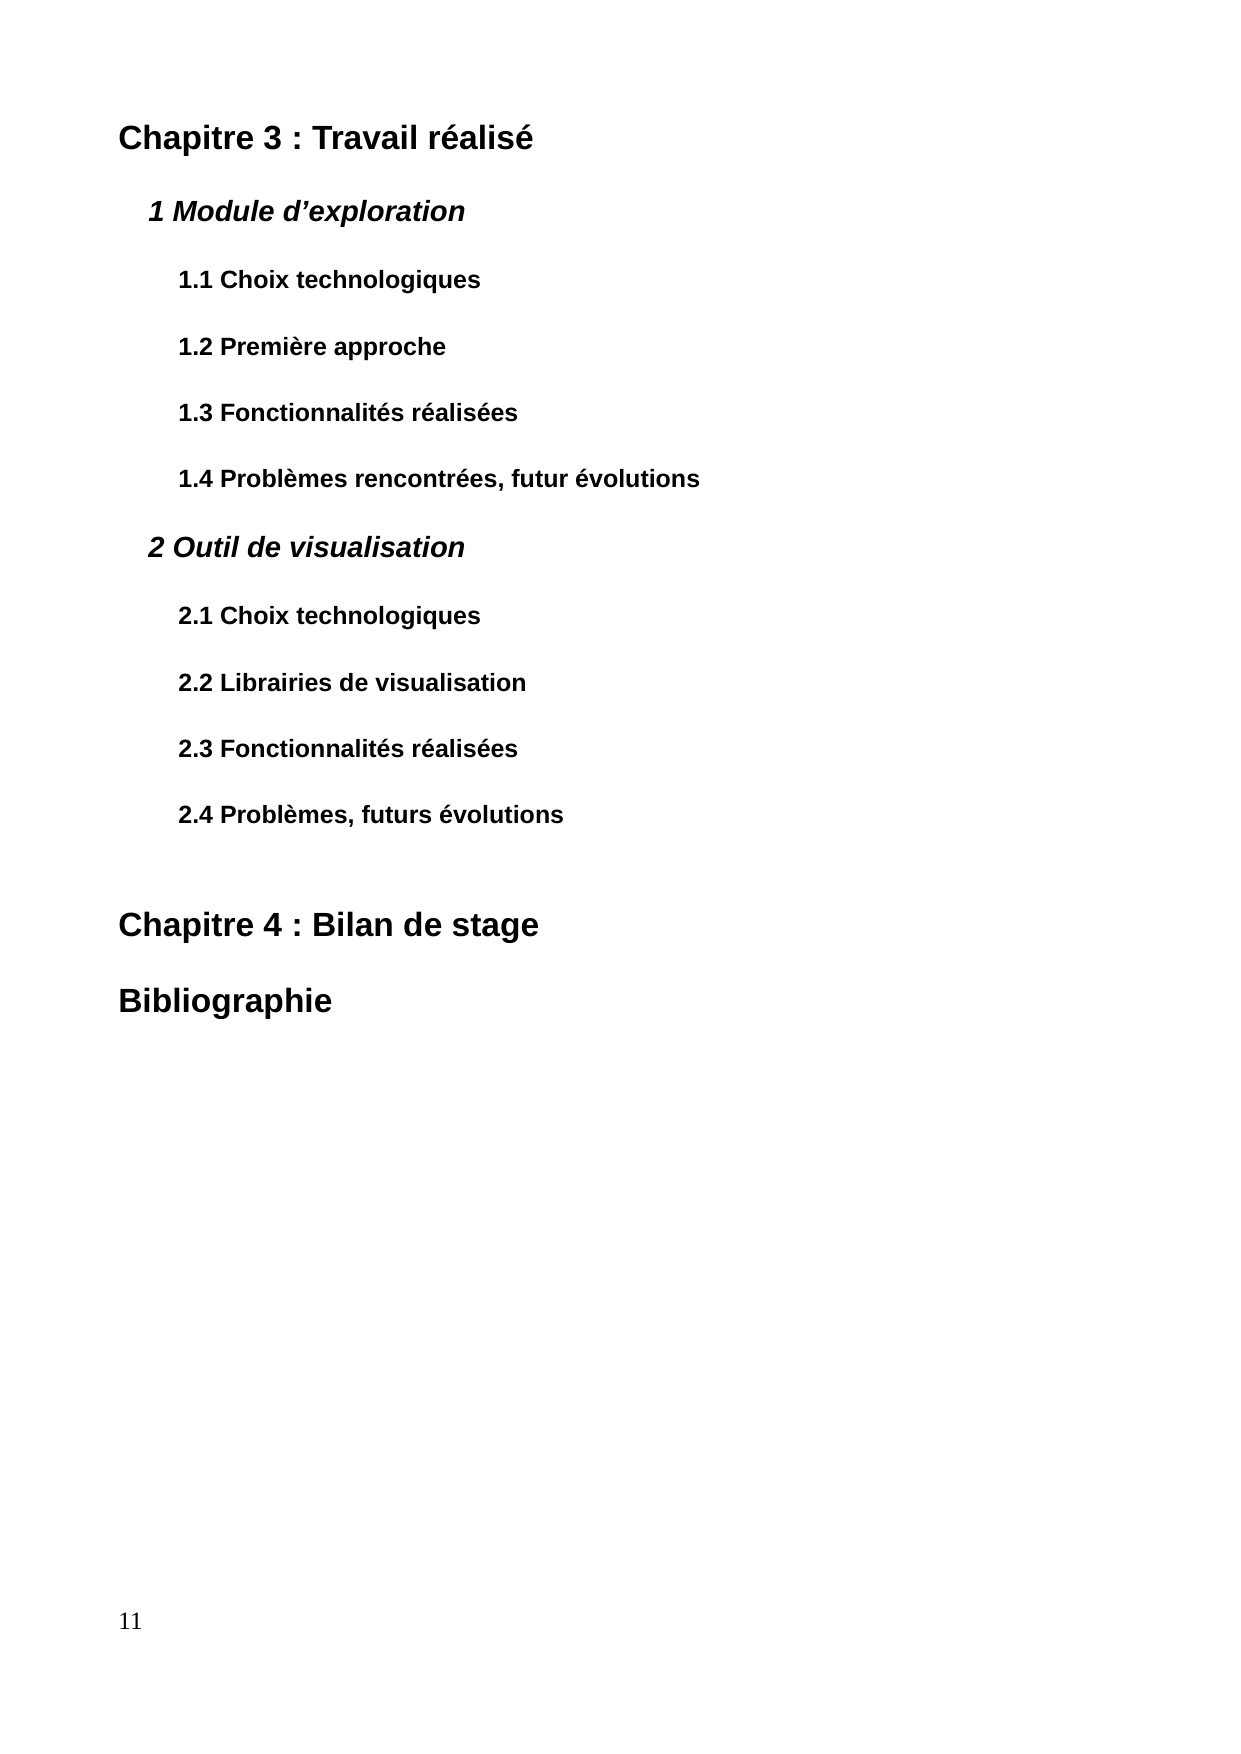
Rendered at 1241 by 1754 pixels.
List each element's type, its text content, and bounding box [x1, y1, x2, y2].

subtitle Module d’exploration [118, 194, 1122, 228]
subtitle Choix technologiques [118, 601, 1122, 630]
subtitle Choix technologiques [118, 265, 1122, 294]
subtitle Fonctionnalités réalisées [118, 398, 1122, 427]
subtitle Fonctionnalités réalisées [118, 734, 1122, 763]
subtitle Première approche [118, 332, 1122, 360]
subtitle Chapitre 3 : Travail réalisé [118, 118, 1122, 157]
subtitle Librairies de visualisation [118, 668, 1122, 696]
subtitle Outil de visualisation [118, 530, 1122, 564]
subtitle Bibliographie [118, 981, 1122, 1020]
subtitle Problèmes rencontrées, futur évolutions [118, 464, 1122, 493]
subtitle Problèmes, futurs évolutions [118, 800, 1122, 829]
subtitle Chapitre 4 : Bilan de stage [118, 905, 1122, 944]
